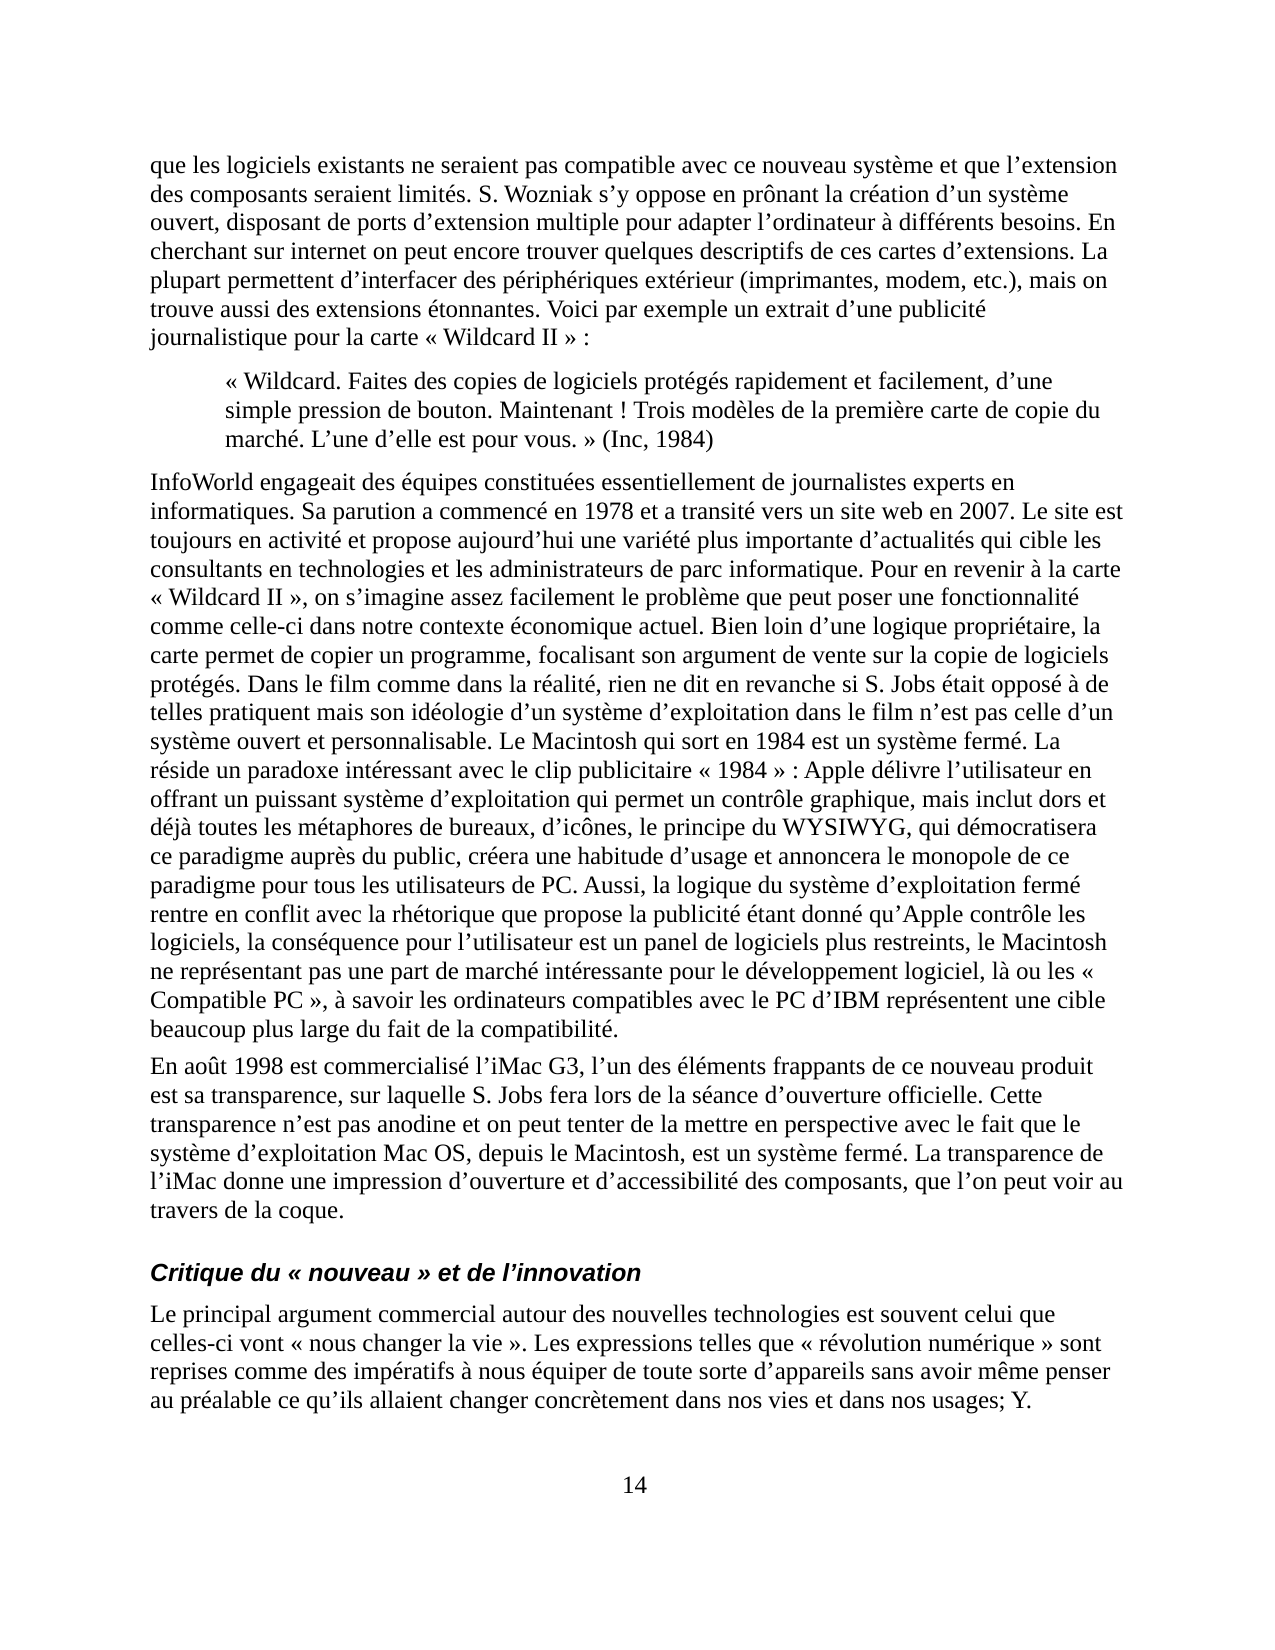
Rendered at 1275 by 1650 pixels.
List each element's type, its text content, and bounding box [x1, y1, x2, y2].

subtitle Critique du « nouveau » et de l’innovation [150, 1258, 1125, 1286]
text que les logiciels existants ne seraient pas compatible avec ce nouveau système et que l’extension des composants seraient limités. S. Wozniak s’y oppose en prônant la création d’un système ouvert, disposant de ports d’extension multiple pour adapter l’ordinateur à différents besoins. En cherchant sur internet on peut encore trouver quelques descriptifs de ces cartes d’extensions. La plupart permettent d’interfacer des périphériques extérieur (imprimantes, modem, etc.), mais on trouve aussi des extensions étonnantes. Voici par exemple un extrait d’une publicité journalistique pour la carte « Wildcard II » : [150, 150, 1125, 351]
text « Wildcard. Faites des copies de logiciels protégés rapidement et facilement, d’une simple pression de bouton. Maintenant ! Trois modèles de la première carte de copie du marché. L’une d’elle est pour vous. » (Inc, 1984) [225, 366, 1125, 452]
text Le principal argument commercial autour des nouvelles technologies est souvent celui que celles-ci vont « nous changer la vie ». Les expressions telles que « révolution numérique » sont reprises comme des impératifs à nous équiper de toute sorte d’appareils sans avoir même penser au préalable ce qu’ils allaient changer concrètement dans nos vies et dans nos usages; Y. [150, 1299, 1125, 1414]
text En août 1998 est commercialisé l’iMac G3, l’un des éléments frappants de ce nouveau produit est sa transparence, sur laquelle S. Jobs fera lors de la séance d’ouverture officielle. Cette transparence n’est pas anodine et on peut tenter de la mettre en perspective avec le fait que le système d’exploitation Mac OS, depuis le Macintosh, est un système fermé. La transparence de l’iMac donne une impression d’ouverture et d’accessibilité des composants, que l’on peut voir au travers de la coque. [150, 1051, 1125, 1224]
text InfoWorld engageait des équipes constituées essentiellement de journalistes experts en informatiques. Sa parution a commencé en 1978 et a transité vers un site web en 2007. Le site est toujours en activité et propose aujourd’hui une variété plus importante d’actualités qui cible les consultants en technologies et les administrateurs de parc informatique. Pour en revenir à la carte « Wildcard II », on s’imagine assez facilement le problème que peut poser une fonctionnalité comme celle-ci dans notre contexte économique actuel. Bien loin d’une logique propriétaire, la carte permet de copier un programme, focalisant son argument de vente sur la copie de logiciels protégés. Dans le film comme dans la réalité, rien ne dit en revanche si S. Jobs était opposé à de telles pratiquent mais son idéologie d’un système d’exploitation dans le film n’est pas celle d’un système ouvert et personnalisable. Le Macintosh qui sort en 1984 est un système fermé. La réside un paradoxe intéressant avec le clip publicitaire « 1984 » : Apple délivre l’utilisateur en offrant un puissant système d’exploitation qui permet un contrôle graphique, mais inclut dors et déjà toutes les métaphores de bureaux, d’icônes, le principe du WYSIWYG, qui démocratisera ce paradigme auprès du public, créera une habitude d’usage et annoncera le monopole de ce paradigme pour tous les utilisateurs de PC. Aussi, la logique du système d’exploitation fermé rentre en conflit avec la rhétorique que propose la publicité étant donné qu’Apple contrôle les logiciels, la conséquence pour l’utilisateur est un panel de logiciels plus restreints, le Macintosh ne représentant pas une part de marché intéressante pour le développement logiciel, là ou les « Compatible PC », à savoir les ordinateurs compatibles avec le PC d’IBM représentent une cible beaucoup plus large du fait de la compatibilité. [150, 467, 1125, 1042]
